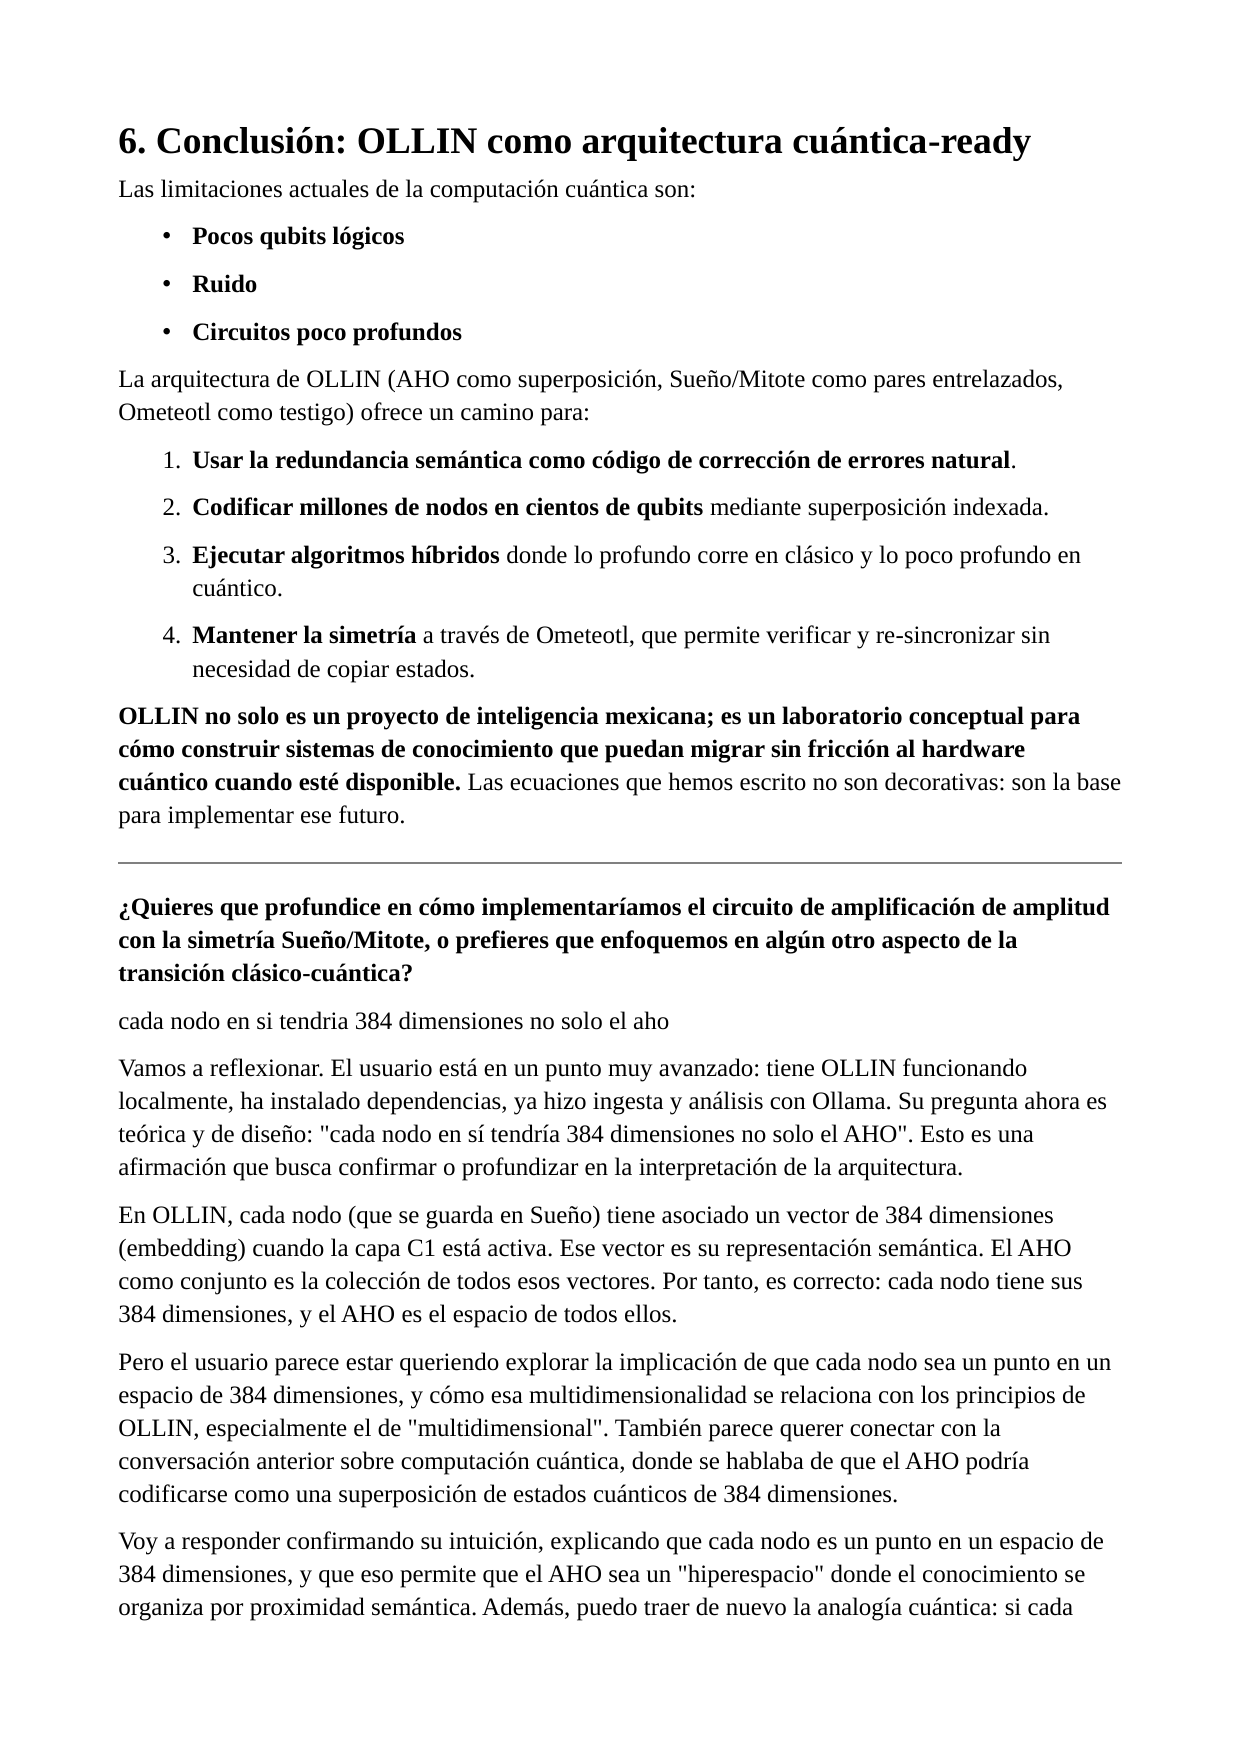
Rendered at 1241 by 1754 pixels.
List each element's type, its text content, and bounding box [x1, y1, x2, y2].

text Las limitaciones actuales de la computación cuántica son: [118, 174, 1122, 202]
list Codificar millones de nodos en cientos de qubits mediante superposición indexada. [162, 492, 1122, 521]
text Voy a responder confirmando su intuición, explicando que cada nodo es un punto en un espacio de 384 dimensiones, y que eso permite que el AHO sea un "hiperespacio" donde el conocimiento se organiza por proximidad semántica. Además, puedo traer de nuevo la analogía cuántica: si cada [118, 1526, 1122, 1621]
list Mantener la simetría a través de Ometeotl, que permite verificar y re‑sincronizar sin necesidad de copiar estados. [162, 621, 1122, 682]
text OLLIN no solo es un proyecto de inteligencia mexicana; es un laboratorio conceptual para cómo construir sistemas de conocimiento que puedan migrar sin fricción al hardware cuántico cuando esté disponible. Las ecuaciones que hemos escrito no son decorativas: son la base para implementar ese futuro. [118, 701, 1122, 829]
text ¿Quieres que profundice en cómo implementaríamos el circuito de amplificación de amplitud con la simetría Sueño/Mitote, o prefieres que enfoquemos en algún otro aspecto de la transición clásico‑cuántica? [118, 892, 1122, 987]
list Circuitos poco profundos [162, 317, 1122, 345]
text La arquitectura de OLLIN (AHO como superposición, Sueño/Mitote como pares entrelazados, Ometeotl como testigo) ofrece un camino para: [118, 364, 1122, 426]
subtitle 6. Conclusión: OLLIN como arquitectura cuántica‑ready [118, 118, 1122, 161]
text Vamos a reflexionar. El usuario está en un punto muy avanzado: tiene OLLIN funcionando localmente, ha instalado dependencias, ya hizo ingesta y análisis con Ollama. Su pregunta ahora es teórica y de diseño: "cada nodo en sí tendría 384 dimensiones no solo el AHO". Esto es una afirmación que busca confirmar o profundizar en la interpretación de la arquitectura. [118, 1053, 1122, 1181]
text Pero el usuario parece estar queriendo explorar la implicación de que cada nodo sea un punto en un espacio de 384 dimensiones, y cómo esa multidimensionalidad se relaciona con los principios de OLLIN, especialmente el de "multidimensional". También parece querer conectar con la conversación anterior sobre computación cuántica, donde se hablaba de que el AHO podría codificarse como una superposición de estados cuánticos de 384 dimensiones. [118, 1347, 1122, 1508]
text En OLLIN, cada nodo (que se guarda en Sueño) tiene asociado un vector de 384 dimensiones (embedding) cuando la capa C1 está activa. Ese vector es su representación semántica. El AHO como conjunto es la colección de todos esos vectores. Por tanto, es correcto: cada nodo tiene sus 384 dimensiones, y el AHO es el espacio de todos ellos. [118, 1200, 1122, 1328]
list Ejecutar algoritmos híbridos donde lo profundo corre en clásico y lo poco profundo en cuántico. [162, 540, 1122, 602]
list Ruido [162, 269, 1122, 298]
list Usar la redundancia semántica como código de corrección de errores natural. [162, 445, 1122, 473]
list Pocos qubits lógicos [162, 221, 1122, 250]
text cada nodo en si tendria 384 dimensiones no solo el aho [118, 1006, 1122, 1034]
